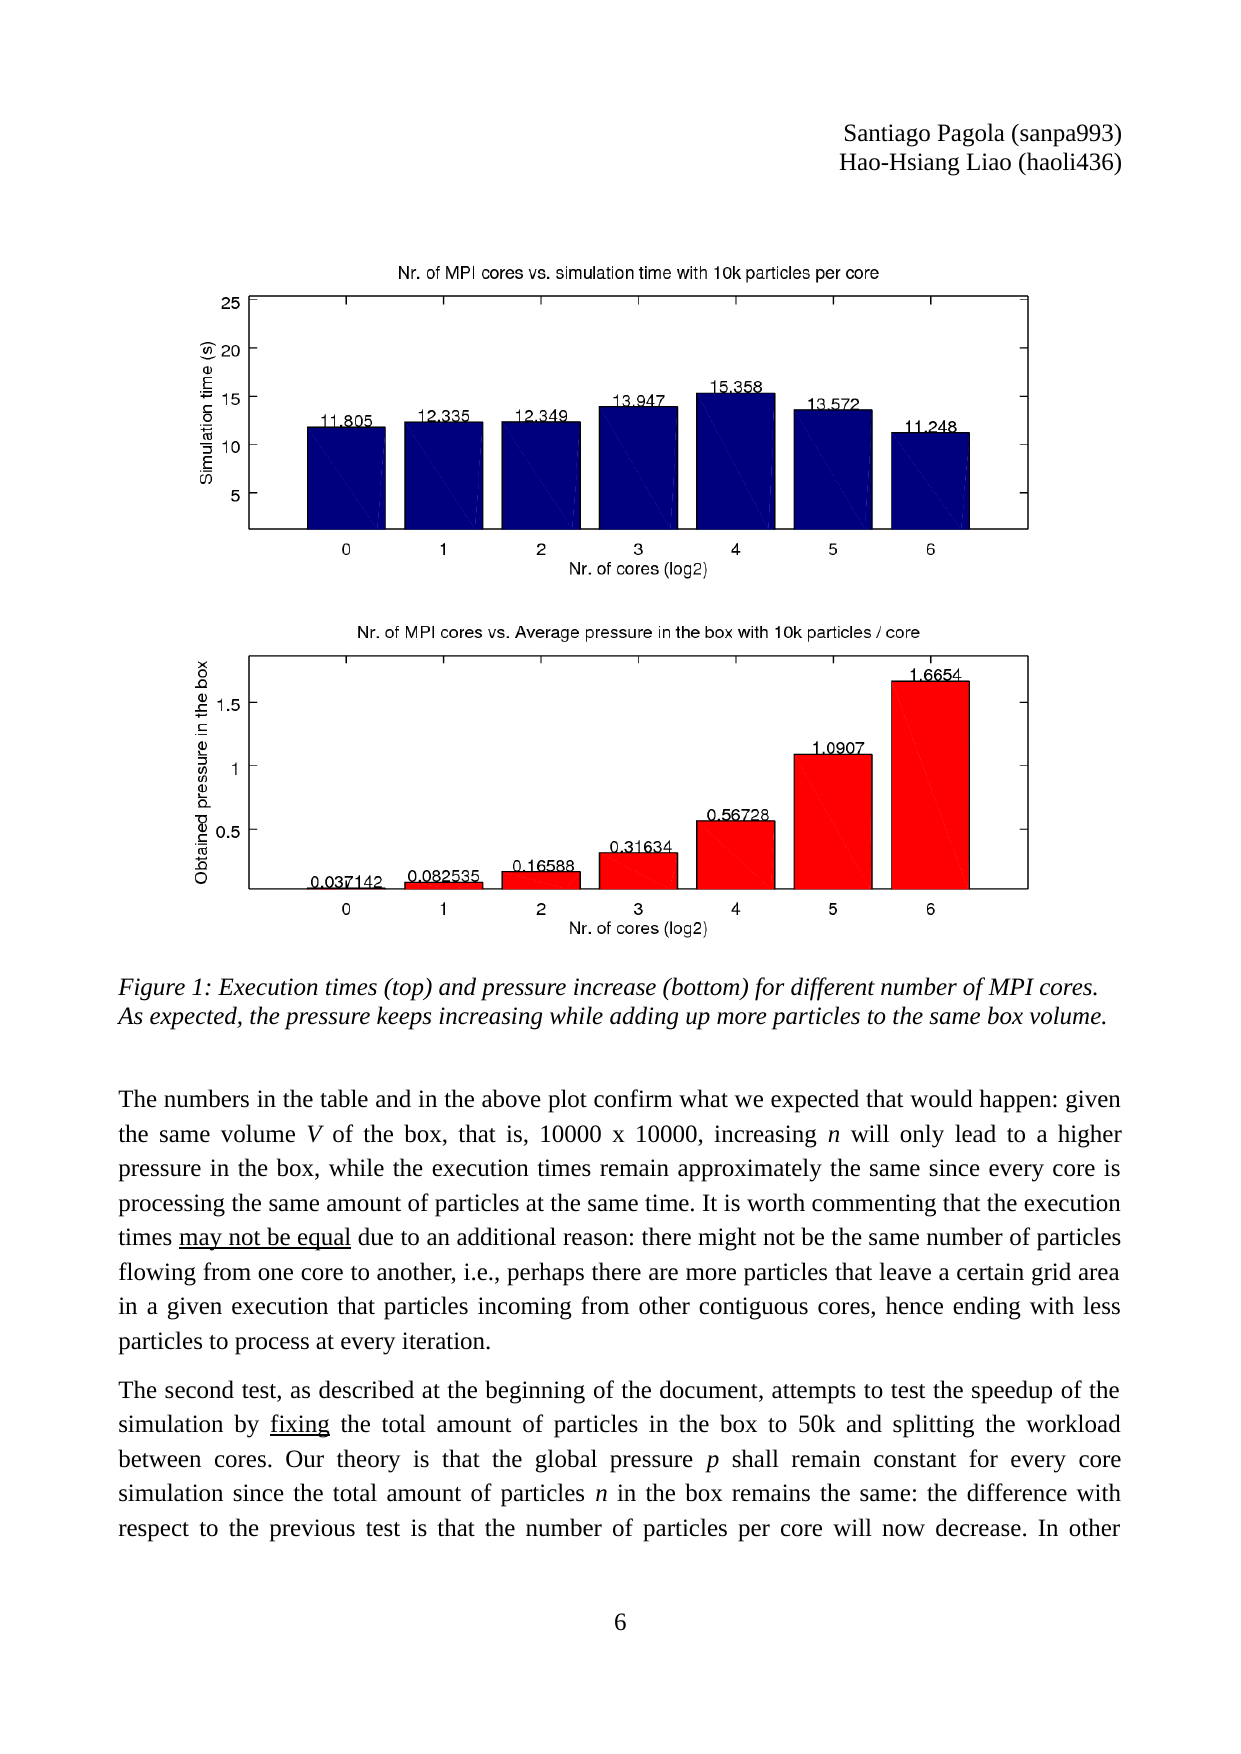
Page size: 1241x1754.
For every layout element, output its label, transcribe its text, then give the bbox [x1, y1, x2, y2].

text The second test, as described at the beginning of the document, attempts to test the speedup of the simulation by fixing the total amount of particles in the box to 50k and splitting the workload between cores. Our theory is that the global pressure p shall remain constant for every core simulation since the total amount of particles n in the box remains the same: the difference with respect to the previous test is that the number of particles per core will now decrease. In other [118, 1375, 1122, 1542]
text The numbers in the table and in the above plot confirm what we expected that would happen: given the same volume V of the box, that is, 10000 x 10000, increasing n will only lead to a higher pressure in the box, while the execution times remain approximately the same since every core is processing the same amount of particles at the same time. It is worth commenting that the execution times may not be equal due to an additional reason: there might not be the same number of particles flowing from one core to another, i.e., perhaps there are more particles that leave a certain grid area in a given execution that particles incoming from other contiguous cores, hence ending with less particles to process at every iteration. [118, 1084, 1122, 1354]
picture [118, 217, 1123, 973]
text Figure 1: Execution times (top) and pressure increase (bottom) for different number of MPI cores. As expected, the pressure keeps increasing while adding up more particles to the same box volume. [118, 973, 1122, 1030]
